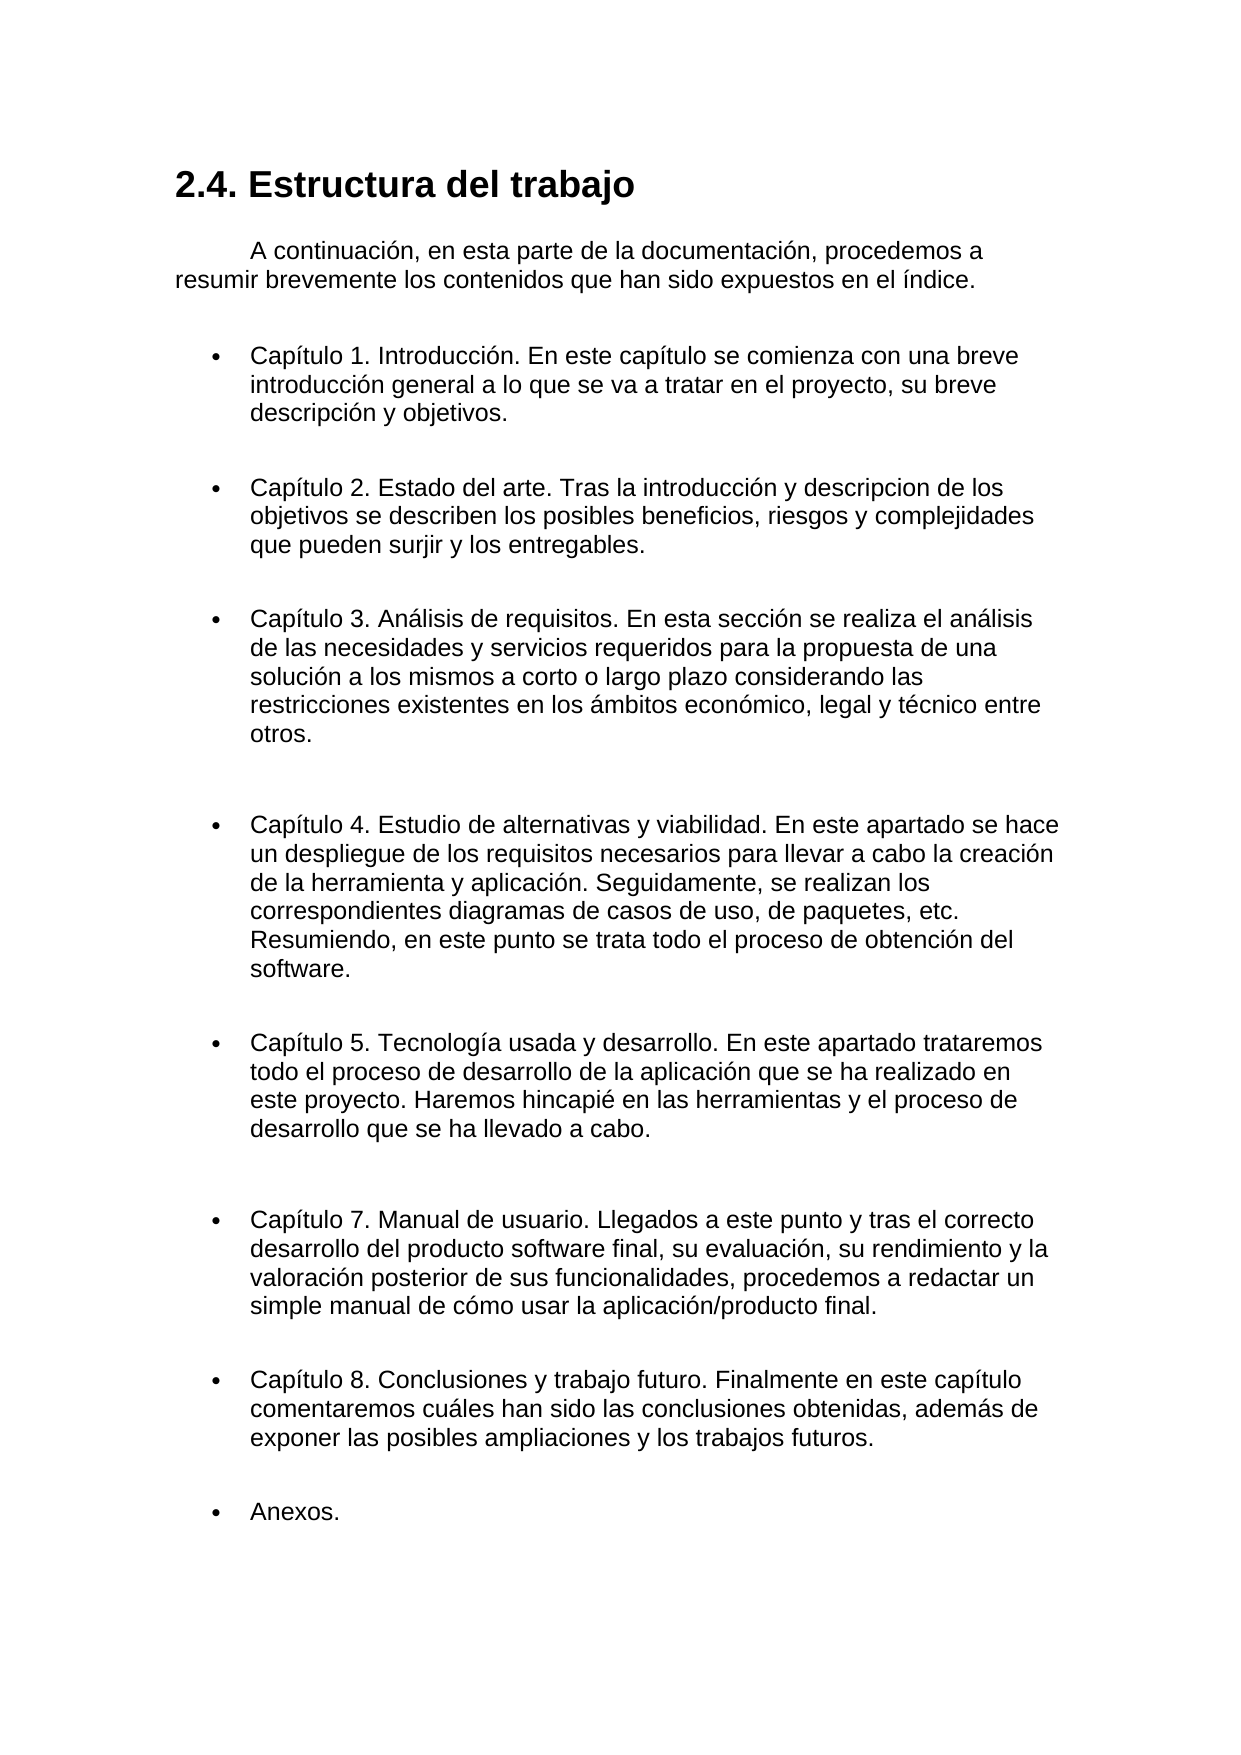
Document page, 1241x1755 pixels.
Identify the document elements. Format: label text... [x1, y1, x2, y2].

list Capítulo 7. Manual de usuario. Llegados a este punto y tras el correcto desarrollo del producto software final, su evaluación, su rendimiento y la valoración posterior de sus funcionalidades, procedemos a redactar un simple manual de cómo usar la aplicación/producto final. [212, 1205, 1065, 1320]
list Capítulo 5. Tecnología usada y desarrollo. En este apartado trataremos todo el proceso de desarrollo de la aplicación que se ha realizado en este proyecto. Haremos hincapié en las herramientas y el proceso de desarrollo que se ha llevado a cabo. [212, 1028, 1065, 1143]
subtitle 2.4. Estructura del trabajo [175, 162, 1065, 206]
list Capítulo 1. Introducción. En este capítulo se comienza con una breve introducción general a lo que se va a tratar en el proyecto, su breve descripción y objetivos. [212, 341, 1065, 427]
list Capítulo 4. Estudio de alternativas y viabilidad. En este apartado se hace un despliegue de los requisitos necesarios para llevar a cabo la creación de la herramienta y aplicación. Seguidamente, se realizan los correspondientes diagramas de casos de uso, de paquetes, etc. Resumiendo, en este punto se trata todo el proceso de obtención del software. [212, 810, 1065, 982]
list Capítulo 3. Análisis de requisitos. En esta sección se realiza el análisis de las necesidades y servicios requeridos para la propuesta de una solución a los mismos a corto o largo plazo considerando las restricciones existentes en los ámbitos económico, legal y técnico entre otros. [212, 604, 1065, 748]
list Anexos. [212, 1497, 1065, 1526]
text A continuación, en esta parte de la documentación, procedemos a resumir brevemente los contenidos que han sido expuestos en el índice. [175, 236, 1065, 294]
list Capítulo 8. Conclusiones y trabajo futuro. Finalmente en este capítulo comentaremos cuáles han sido las conclusiones obtenidas, además de exponer las posibles ampliaciones y los trabajos futuros. [212, 1365, 1065, 1452]
list Capítulo 2. Estado del arte. Tras la introducción y descripcion de los objetivos se describen los posibles beneficios, riesgos y complejidades que pueden surjir y los entregables. [212, 472, 1065, 559]
